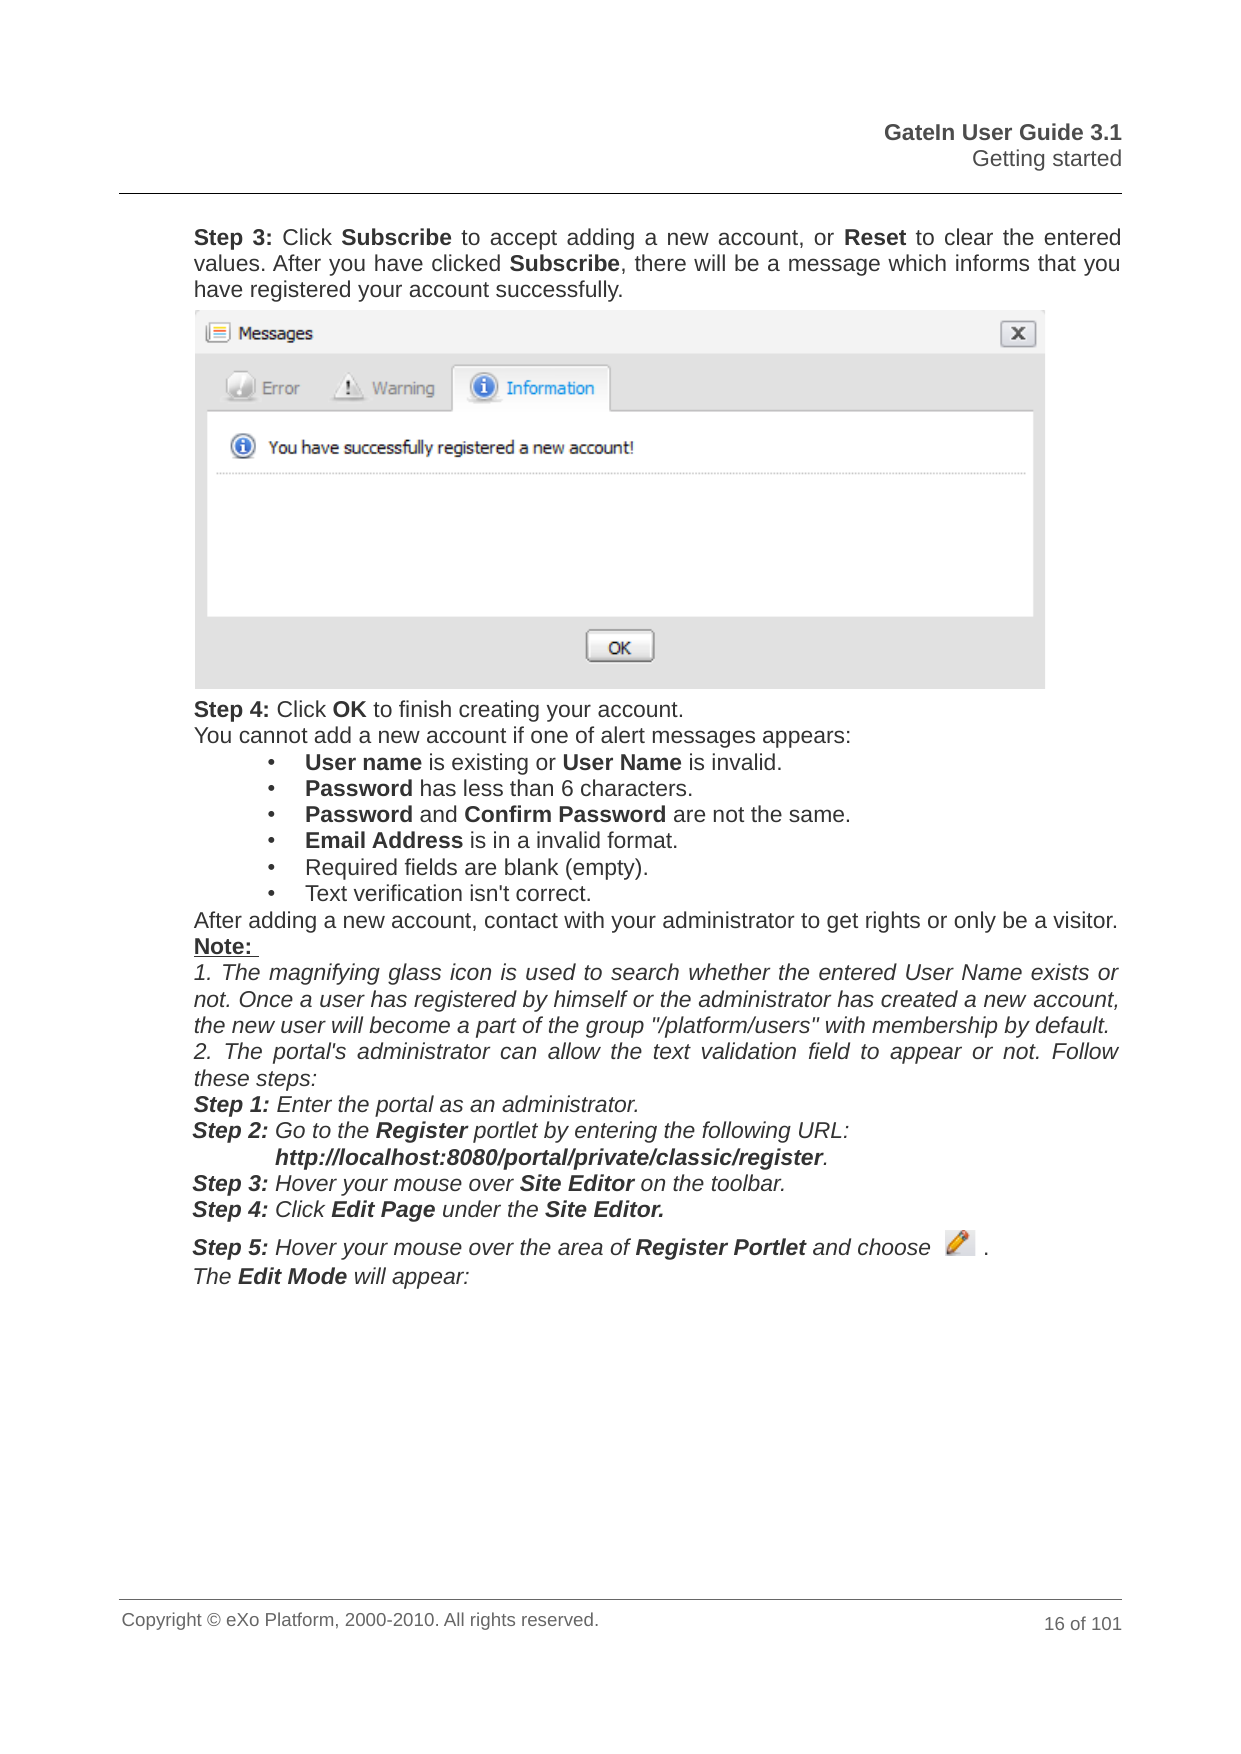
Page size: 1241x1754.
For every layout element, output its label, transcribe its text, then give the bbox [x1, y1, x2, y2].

list Step 4: Click OK to finish creating your account. [156, 303, 1122, 722]
text Step 3: Hover your mouse over Site Editor on the toolbar. [192, 1170, 1122, 1196]
list Step 3: Click Subscribe to accept adding a new account, or Reset to clear the entered values. After you have clicked Subscribe, there will be a message which informs that you have registered your account successfully. [156, 223, 1122, 303]
text Step 5: Hover your mouse over the area of Register Portlet and choose . [192, 1223, 1122, 1263]
list 1. The magnifying glass icon is used to search whether the entered User Name exists or not. Once a user has registered by himself or the administrator has created a new account, the new user will become a part of the group "/platform/users" with membership by default. [156, 959, 1122, 1038]
list User name is existing or User Name is invalid. [267, 748, 1122, 775]
list Password has less than 6 characters. [267, 775, 1122, 801]
list Password and Confirm Password are not the same. [267, 801, 1122, 827]
text The Edit Mode will appear: [192, 1263, 1122, 1289]
text Step 4: Click Edit Page under the Site Editor. [192, 1196, 1122, 1223]
list 2. The portal's administrator can allow the text validation field to appear or not. Follow these steps: [156, 1038, 1122, 1091]
list Email Address is in a invalid format. [267, 827, 1122, 854]
text http://localhost:8080/portal/private/classic/register. [192, 1144, 1122, 1170]
list Text verification isn't correct. [267, 880, 1122, 907]
picture [945, 1230, 976, 1256]
list You cannot add a new account if one of alert messages appears: [156, 722, 1122, 748]
list After adding a new account, contact with your administrator to get rights or only be a visitor. [156, 907, 1122, 933]
list Step 1: Enter the portal as an administrator. [156, 1091, 1122, 1117]
text Step 2: Go to the Register portlet by entering the following URL: [192, 1117, 1122, 1144]
list Required fields are blank (empty). [267, 854, 1122, 880]
picture [195, 310, 1046, 689]
list Note: [156, 933, 1122, 959]
